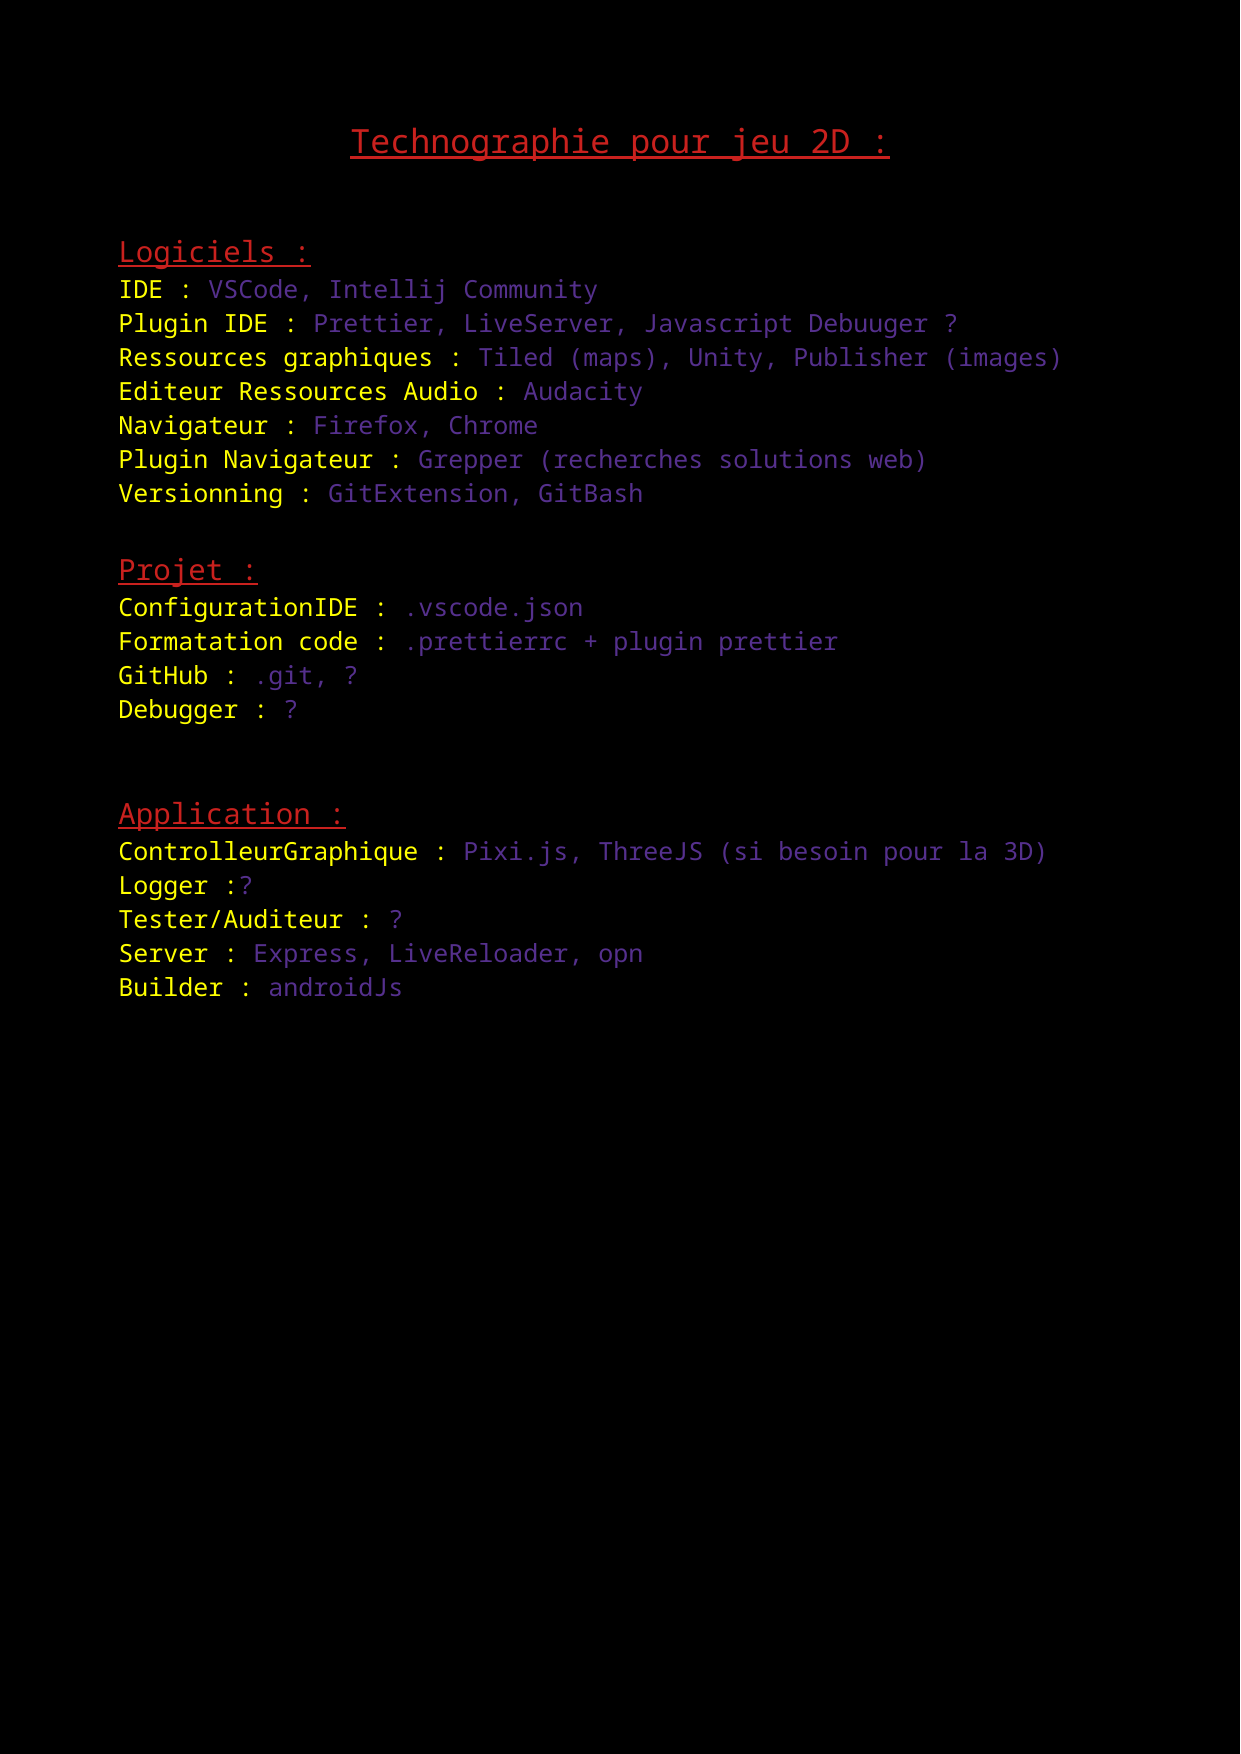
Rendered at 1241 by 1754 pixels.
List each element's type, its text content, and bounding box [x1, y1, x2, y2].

text Debugger : ? [118, 691, 1122, 725]
text ControlleurGraphique : Pixi.js, ThreeJS (si besoin pour la 3D) [118, 833, 1122, 867]
text Tester/Auditeur : ? [118, 901, 1122, 935]
text GitHub : .git, ? [118, 657, 1122, 691]
text Plugin IDE : Prettier, LiveServer, Javascript Debuuger ? [118, 305, 1122, 339]
text Technographie pour jeu 2D : [118, 118, 1122, 163]
text Server : Express, LiveReloader, opn [118, 935, 1122, 969]
text IDE : VSCode, Intellij Community [118, 271, 1122, 305]
text Plugin Navigateur : Grepper (recherches solutions web) [118, 442, 1122, 476]
text Formatation code : .prettierrc + plugin prettier [118, 623, 1122, 657]
text Navigateur : Firefox, Chrome [118, 408, 1122, 442]
text Application : [118, 793, 1122, 833]
text Editeur Ressources Audio : Audacity [118, 373, 1122, 408]
text Projet : [118, 549, 1122, 589]
text Builder : androidJs [118, 969, 1122, 1003]
text ConfigurationIDE : .vscode.json [118, 589, 1122, 623]
text Logiciels : [118, 232, 1122, 271]
text Ressources graphiques : Tiled (maps), Unity, Publisher (images) [118, 339, 1122, 373]
text Versionning : GitExtension, GitBash [118, 476, 1122, 510]
text Logger :? [118, 867, 1122, 901]
